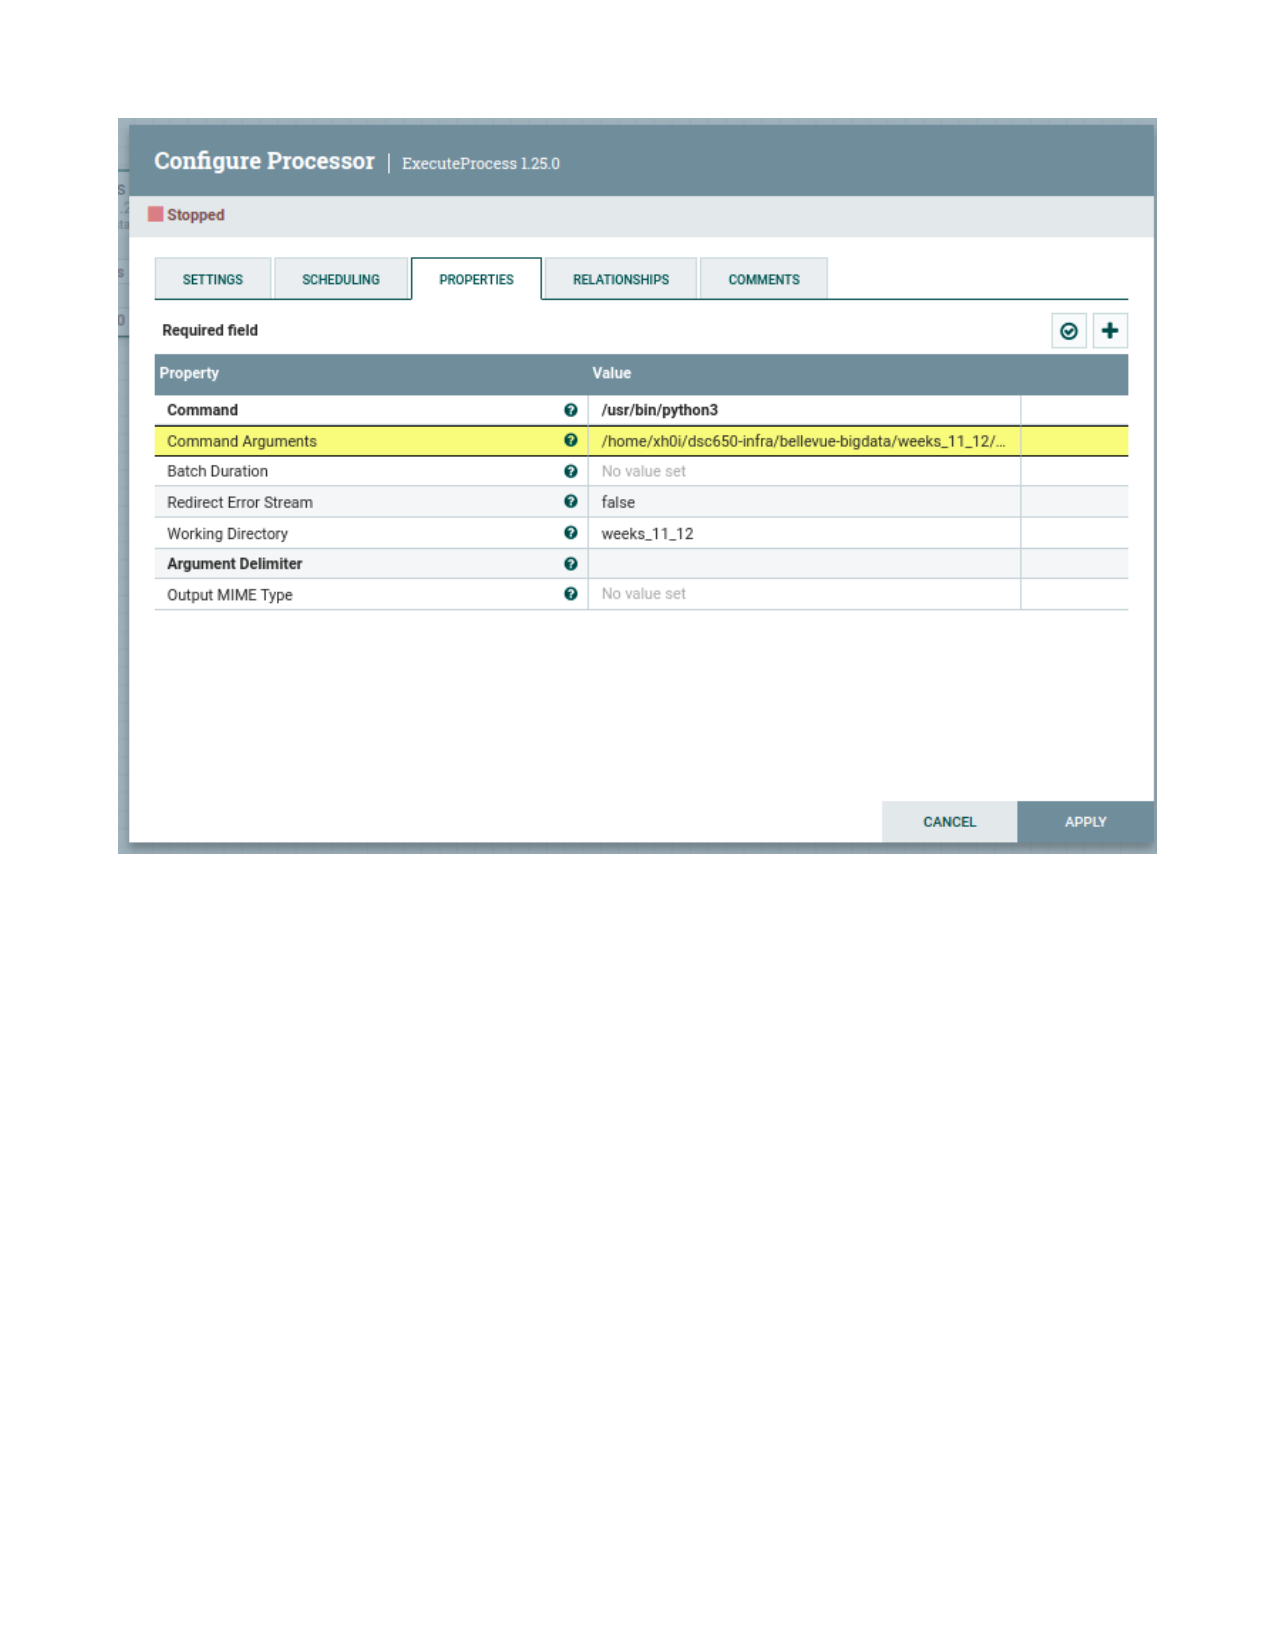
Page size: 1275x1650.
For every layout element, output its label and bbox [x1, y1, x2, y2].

picture [118, 118, 1157, 854]
